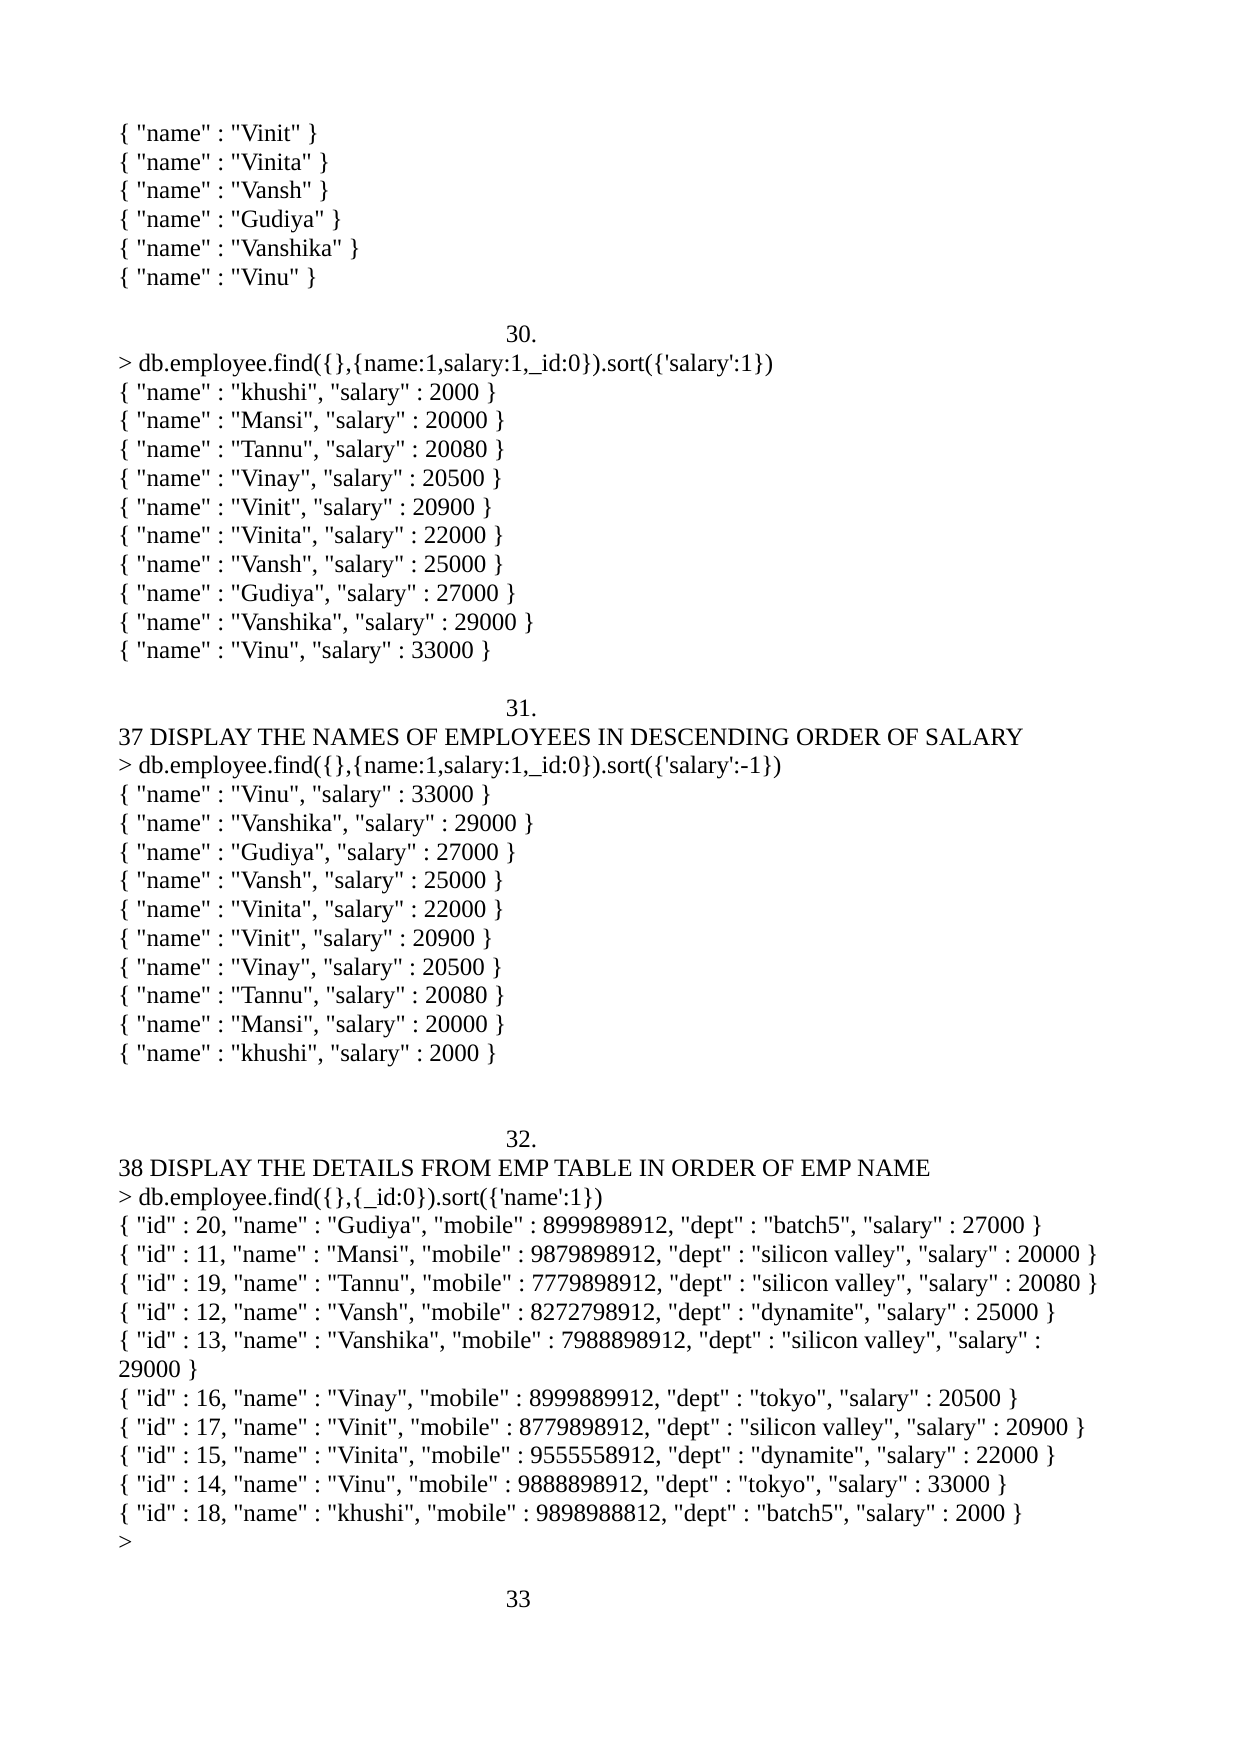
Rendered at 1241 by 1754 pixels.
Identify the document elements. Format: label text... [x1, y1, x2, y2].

text { "name" : "Vinu" } [118, 262, 1122, 291]
text { "id" : 16, "name" : "Vinay", "mobile" : 8999889912, "dept" : "tokyo", "salary" : 20500 } [118, 1383, 1122, 1412]
text { "id" : 15, "name" : "Vinita", "mobile" : 9555558912, "dept" : "dynamite", "salary" : 22000 } [118, 1441, 1122, 1469]
text { "name" : "Vinit" } [118, 118, 1122, 147]
text > db.employee.find({},{_id:0}).sort({'name':1}) [118, 1182, 1122, 1211]
text > [118, 1527, 1122, 1556]
text { "name" : "Vansh", "salary" : 25000 } [118, 549, 1122, 578]
text { "name" : "Tannu", "salary" : 20080 } [118, 434, 1122, 463]
text 32. [118, 1124, 1122, 1153]
text { "name" : "Vanshika" } [118, 233, 1122, 262]
text { "name" : "Mansi", "salary" : 20000 } [118, 406, 1122, 434]
text { "name" : "Vinit", "salary" : 20900 } [118, 923, 1122, 952]
text { "name" : "Vanshika", "salary" : 29000 } [118, 808, 1122, 837]
text > db.employee.find({},{name:1,salary:1,_id:0}).sort({'salary':1}) [118, 348, 1122, 377]
text { "id" : 12, "name" : "Vansh", "mobile" : 8272798912, "dept" : "dynamite", "salary" : 25000 } [118, 1297, 1122, 1326]
text 37 DISPLAY THE NAMES OF EMPLOYEES IN DESCENDING ORDER OF SALARY [118, 722, 1122, 751]
text { "id" : 20, "name" : "Gudiya", "mobile" : 8999898912, "dept" : "batch5", "salary" : 27000 } [118, 1211, 1122, 1239]
text { "name" : "Vansh", "salary" : 25000 } [118, 866, 1122, 894]
text { "name" : "Vinita", "salary" : 22000 } [118, 521, 1122, 549]
text { "id" : 11, "name" : "Mansi", "mobile" : 9879898912, "dept" : "silicon valley", "salary" : 20000 } [118, 1239, 1122, 1268]
text { "id" : 19, "name" : "Tannu", "mobile" : 7779898912, "dept" : "silicon valley", "salary" : 20080 } [118, 1268, 1122, 1297]
text { "name" : "Vinita" } [118, 147, 1122, 176]
text { "name" : "Vinu", "salary" : 33000 } [118, 636, 1122, 664]
text { "id" : 13, "name" : "Vanshika", "mobile" : 7988898912, "dept" : "silicon valley", "salary" : 29000 } [118, 1326, 1122, 1383]
text { "name" : "Vinay", "salary" : 20500 } [118, 463, 1122, 492]
text { "id" : 14, "name" : "Vinu", "mobile" : 9888898912, "dept" : "tokyo", "salary" : 33000 } [118, 1469, 1122, 1498]
text { "name" : "Tannu", "salary" : 20080 } [118, 981, 1122, 1009]
text { "name" : "Vinit", "salary" : 20900 } [118, 492, 1122, 521]
text { "name" : "khushi", "salary" : 2000 } [118, 1038, 1122, 1067]
text 33 [118, 1584, 1122, 1613]
text { "name" : "Gudiya", "salary" : 27000 } [118, 837, 1122, 866]
text { "name" : "Vansh" } [118, 176, 1122, 204]
text { "name" : "khushi", "salary" : 2000 } [118, 377, 1122, 406]
text { "name" : "Vanshika", "salary" : 29000 } [118, 607, 1122, 636]
text { "name" : "Gudiya" } [118, 204, 1122, 233]
text 38 DISPLAY THE DETAILS FROM EMP TABLE IN ORDER OF EMP NAME [118, 1153, 1122, 1182]
text { "name" : "Gudiya", "salary" : 27000 } [118, 578, 1122, 607]
text 31. [118, 693, 1122, 722]
text { "id" : 17, "name" : "Vinit", "mobile" : 8779898912, "dept" : "silicon valley", "salary" : 20900 } [118, 1412, 1122, 1441]
text { "name" : "Vinu", "salary" : 33000 } [118, 779, 1122, 808]
text { "name" : "Vinay", "salary" : 20500 } [118, 952, 1122, 981]
text { "name" : "Mansi", "salary" : 20000 } [118, 1009, 1122, 1038]
text { "name" : "Vinita", "salary" : 22000 } [118, 894, 1122, 923]
text > db.employee.find({},{name:1,salary:1,_id:0}).sort({'salary':-1}) [118, 751, 1122, 779]
text 30. [118, 319, 1122, 348]
text { "id" : 18, "name" : "khushi", "mobile" : 9898988812, "dept" : "batch5", "salary" : 2000 } [118, 1498, 1122, 1527]
